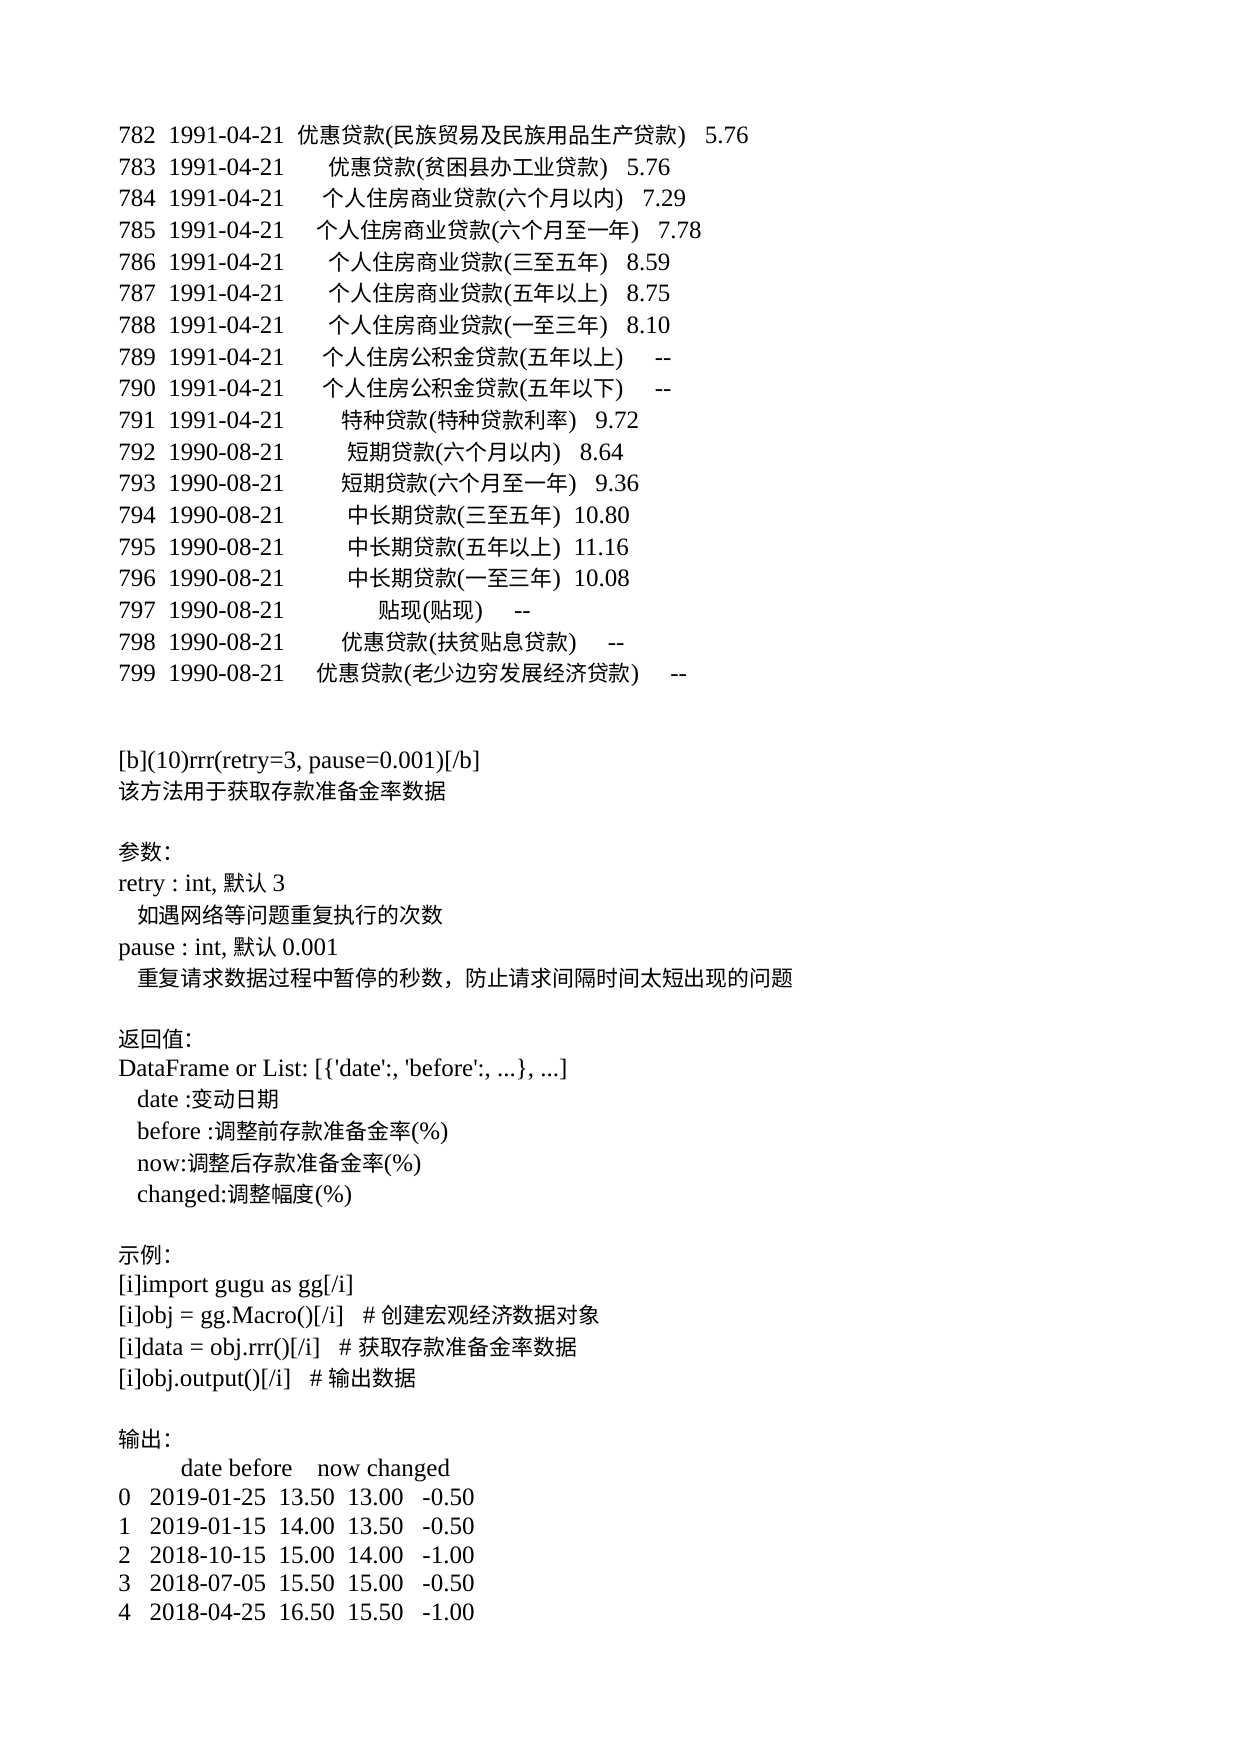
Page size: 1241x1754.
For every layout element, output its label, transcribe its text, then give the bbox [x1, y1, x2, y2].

text [i]data = obj.rrr()[/i] # 获取存款准备金率数据 [118, 1330, 1122, 1361]
text 783 1991-04-21 优惠贷款(贫困县办工业贷款) 5.76 [118, 150, 1122, 181]
text 如遇网络等问题重复执行的次数 [118, 898, 1122, 930]
text 799 1990-08-21 优惠贷款(老少边穷发展经济贷款) -- [118, 656, 1122, 688]
text 784 1991-04-21 个人住房商业贷款(六个月以内) 7.29 [118, 181, 1122, 213]
text 示例： [118, 1238, 1122, 1269]
text [i]obj.output()[/i] # 输出数据 [118, 1361, 1122, 1393]
text 重复请求数据过程中暂停的秒数，防止请求间隔时间太短出现的问题 [118, 961, 1122, 993]
text pause : int, 默认 0.001 [118, 930, 1122, 961]
text 返回值： [118, 1022, 1122, 1053]
text 782 1991-04-21 优惠贷款(民族贸易及民族用品生产贷款) 5.76 [118, 118, 1122, 150]
text before :调整前存款准备金率(%) [118, 1114, 1122, 1146]
text 参数： [118, 835, 1122, 866]
text 786 1991-04-21 个人住房商业贷款(三至五年) 8.59 [118, 245, 1122, 276]
text 789 1991-04-21 个人住房公积金贷款(五年以上) -- [118, 340, 1122, 371]
text 785 1991-04-21 个人住房商业贷款(六个月至一年) 7.78 [118, 213, 1122, 245]
text [i]obj = gg.Macro()[/i] # 创建宏观经济数据对象 [118, 1298, 1122, 1330]
text retry : int, 默认 3 [118, 866, 1122, 898]
text 797 1990-08-21 贴现(贴现) -- [118, 593, 1122, 625]
text 792 1990-08-21 短期贷款(六个月以内) 8.64 [118, 435, 1122, 466]
text 该方法用于获取存款准备金率数据 [118, 774, 1122, 806]
text 791 1991-04-21 特种贷款(特种贷款利率) 9.72 [118, 403, 1122, 435]
text 4 2018-04-25 16.50 15.50 -1.00 [118, 1597, 1122, 1626]
text date before now changed [118, 1453, 1122, 1482]
text [i]import gugu as gg[/i] [118, 1269, 1122, 1298]
text 2 2018-10-15 15.00 14.00 -1.00 [118, 1540, 1122, 1568]
text now:调整后存款准备金率(%) [118, 1146, 1122, 1177]
text changed:调整幅度(%) [118, 1177, 1122, 1209]
text 790 1991-04-21 个人住房公积金贷款(五年以下) -- [118, 371, 1122, 403]
text DataFrame or List: [{'date':, 'before':, ...}, ...] [118, 1053, 1122, 1082]
text date :变动日期 [118, 1082, 1122, 1114]
text 793 1990-08-21 短期贷款(六个月至一年) 9.36 [118, 466, 1122, 498]
text 788 1991-04-21 个人住房商业贷款(一至三年) 8.10 [118, 308, 1122, 340]
text 1 2019-01-15 14.00 13.50 -0.50 [118, 1511, 1122, 1540]
text 787 1991-04-21 个人住房商业贷款(五年以上) 8.75 [118, 276, 1122, 308]
text 3 2018-07-05 15.50 15.00 -0.50 [118, 1568, 1122, 1597]
text [b](10)rrr(retry=3, pause=0.001)[/b] [118, 746, 1122, 774]
text 0 2019-01-25 13.50 13.00 -0.50 [118, 1482, 1122, 1511]
text 输出： [118, 1422, 1122, 1453]
text 798 1990-08-21 优惠贷款(扶贫贴息贷款) -- [118, 625, 1122, 656]
text 795 1990-08-21 中长期贷款(五年以上) 11.16 [118, 530, 1122, 561]
text 794 1990-08-21 中长期贷款(三至五年) 10.80 [118, 498, 1122, 530]
text 796 1990-08-21 中长期贷款(一至三年) 10.08 [118, 561, 1122, 593]
